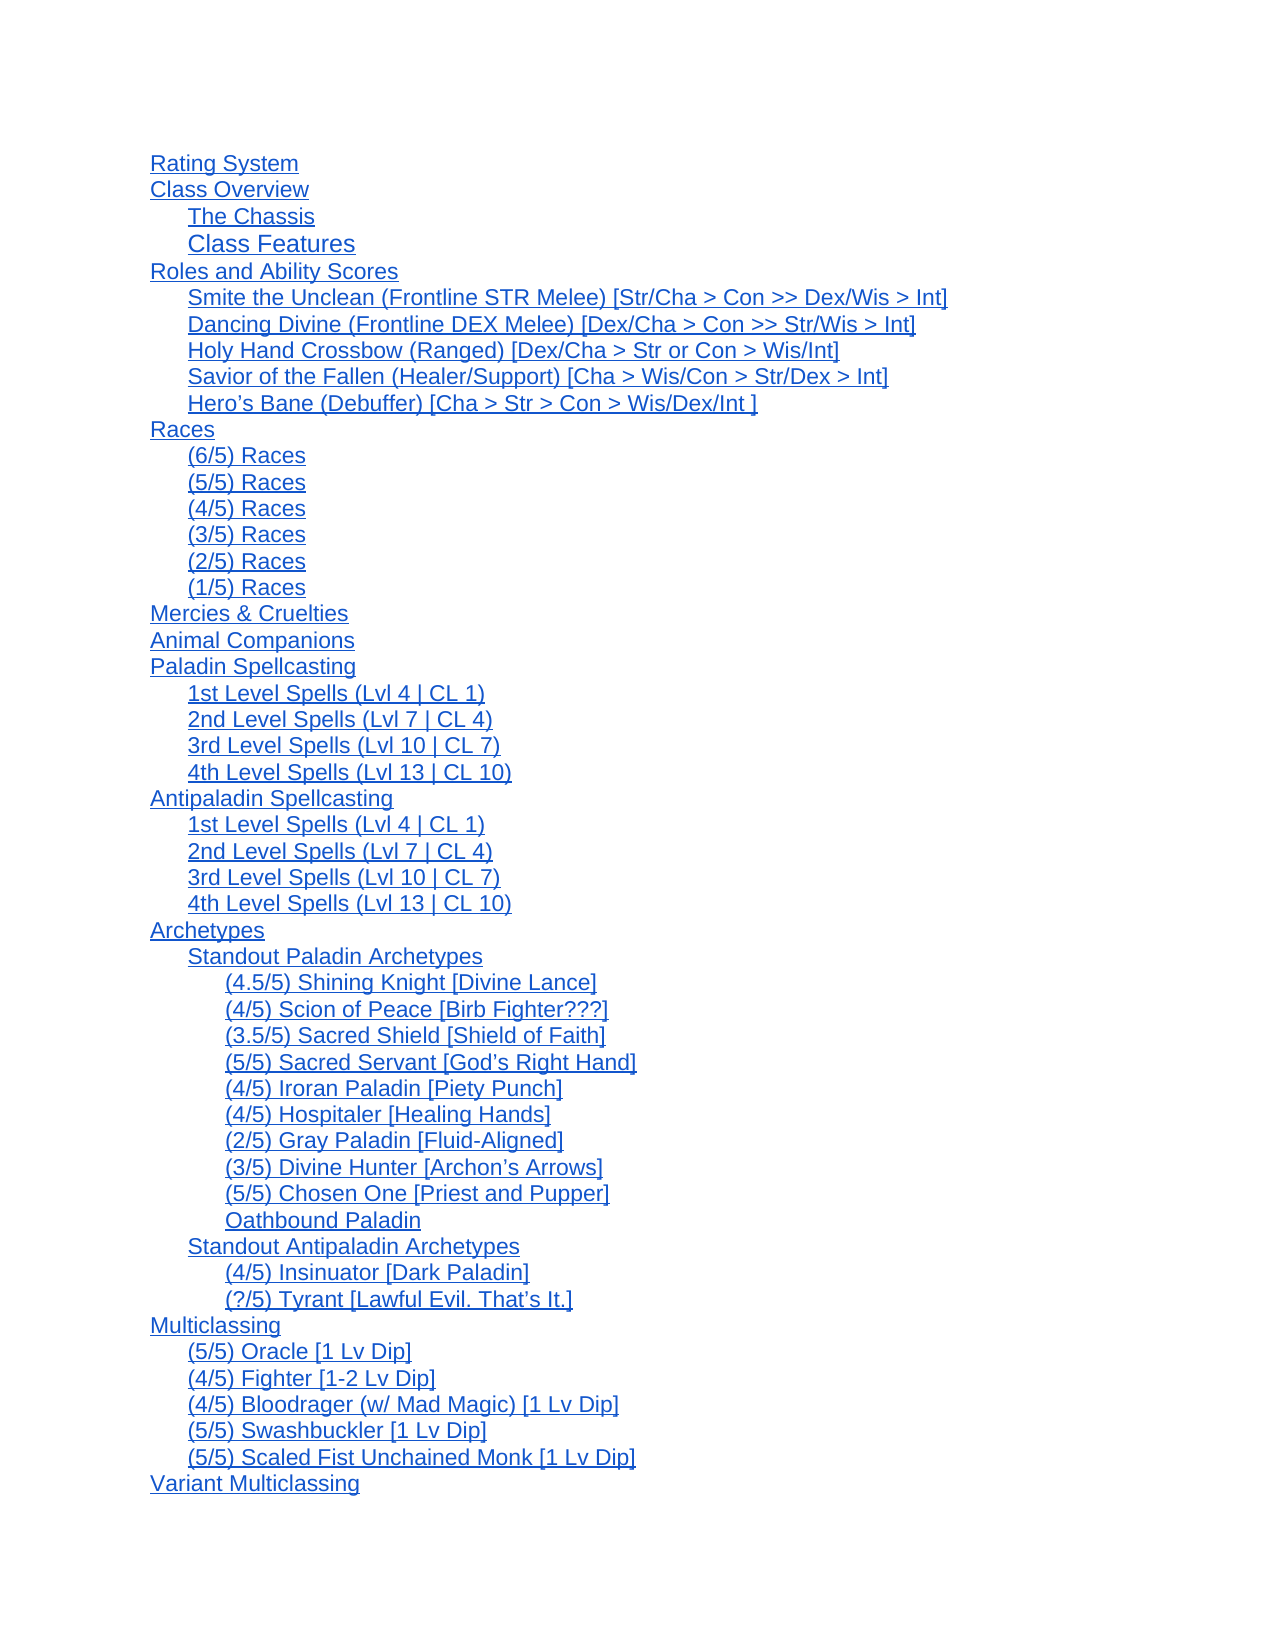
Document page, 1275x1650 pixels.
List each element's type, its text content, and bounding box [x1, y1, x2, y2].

text (5/5) Scaled Fist Unchained Monk [1 Lv Dip] [187, 1444, 1125, 1470]
text Oathbound Paladin [225, 1207, 1125, 1233]
text Standout Paladin Archetypes [187, 943, 1125, 969]
text 2nd Level Spells (Lvl 7 | CL 4) [187, 838, 1125, 864]
text (5/5) Swashbuckler [1 Lv Dip] [187, 1417, 1125, 1444]
text (1/5) Races [187, 574, 1125, 600]
text 2nd Level Spells (Lvl 7 | CL 4) [187, 706, 1125, 732]
text Races [150, 416, 1125, 442]
text Class Overview [150, 176, 1125, 203]
text Standout Antipaladin Archetypes [187, 1233, 1125, 1259]
text Paladin Spellcasting [150, 653, 1125, 679]
text Holy Hand Crossbow (Ranged) [Dex/Cha > Str or Con > Wis/Int] [187, 337, 1125, 363]
text Rating System [150, 150, 1125, 176]
text Antipaladin Spellcasting [150, 785, 1125, 811]
text Savior of the Fallen (Healer/Support) [Cha > Wis/Con > Str/Dex > Int] [187, 363, 1125, 389]
text (6/5) Races [187, 442, 1125, 469]
text (4/5) Scion of Peace [Birb Fighter???] [225, 996, 1125, 1022]
text 3rd Level Spells (Lvl 10 | CL 7) [187, 732, 1125, 758]
text (4/5) Bloodrager (w/ Mad Magic) [1 Lv Dip] [187, 1391, 1125, 1417]
text (5/5) Oracle [1 Lv Dip] [187, 1338, 1125, 1365]
text 1st Level Spells (Lvl 4 | CL 1) [187, 811, 1125, 838]
text (5/5) Chosen One [Priest and Pupper] [225, 1180, 1125, 1207]
text (3/5) Races [187, 521, 1125, 548]
text Archetypes [150, 917, 1125, 943]
text (2/5) Gray Paladin [Fluid-Aligned] [225, 1127, 1125, 1154]
text 3rd Level Spells (Lvl 10 | CL 7) [187, 864, 1125, 890]
text (5/5) Races [187, 469, 1125, 495]
text Multiclassing [150, 1312, 1125, 1338]
text Smite the Unclean (Frontline STR Melee) [Str/Cha > Con >> Dex/Wis > Int] [187, 284, 1125, 311]
text (?/5) Tyrant [Lawful Evil. That’s It.] [225, 1286, 1125, 1312]
text 4th Level Spells (Lvl 13 | CL 10) [187, 758, 1125, 785]
text Mercies & Cruelties [150, 600, 1125, 627]
text (4/5) Hospitaler [Healing Hands] [225, 1101, 1125, 1127]
text (4/5) Fighter [1-2 Lv Dip] [187, 1365, 1125, 1391]
text 4th Level Spells (Lvl 13 | CL 10) [187, 890, 1125, 917]
text (3/5) Divine Hunter [Archon’s Arrows] [225, 1154, 1125, 1180]
text Class Features [187, 229, 1125, 258]
text (4.5/5) Shining Knight [Divine Lance] [225, 969, 1125, 996]
text (4/5) Iroran Paladin [Piety Punch] [225, 1075, 1125, 1101]
text The Chassis [187, 203, 1125, 229]
text Hero’s Bane (Debuffer) [Cha > Str > Con > Wis/Dex/Int ] [187, 389, 1125, 416]
text Dancing Divine (Frontline DEX Melee) [Dex/Cha > Con >> Str/Wis > Int] [187, 311, 1125, 337]
text 1st Level Spells (Lvl 4 | CL 1) [187, 679, 1125, 706]
text (4/5) Insinuator [Dark Paladin] [225, 1259, 1125, 1286]
text (4/5) Races [187, 495, 1125, 521]
text (3.5/5) Sacred Shield [Shield of Faith] [225, 1022, 1125, 1048]
text (2/5) Races [187, 548, 1125, 574]
text (5/5) Sacred Servant [God’s Right Hand] [225, 1048, 1125, 1075]
text Animal Companions [150, 627, 1125, 653]
text Variant Multiclassing [150, 1470, 1125, 1496]
text Roles and Ability Scores [150, 258, 1125, 284]
